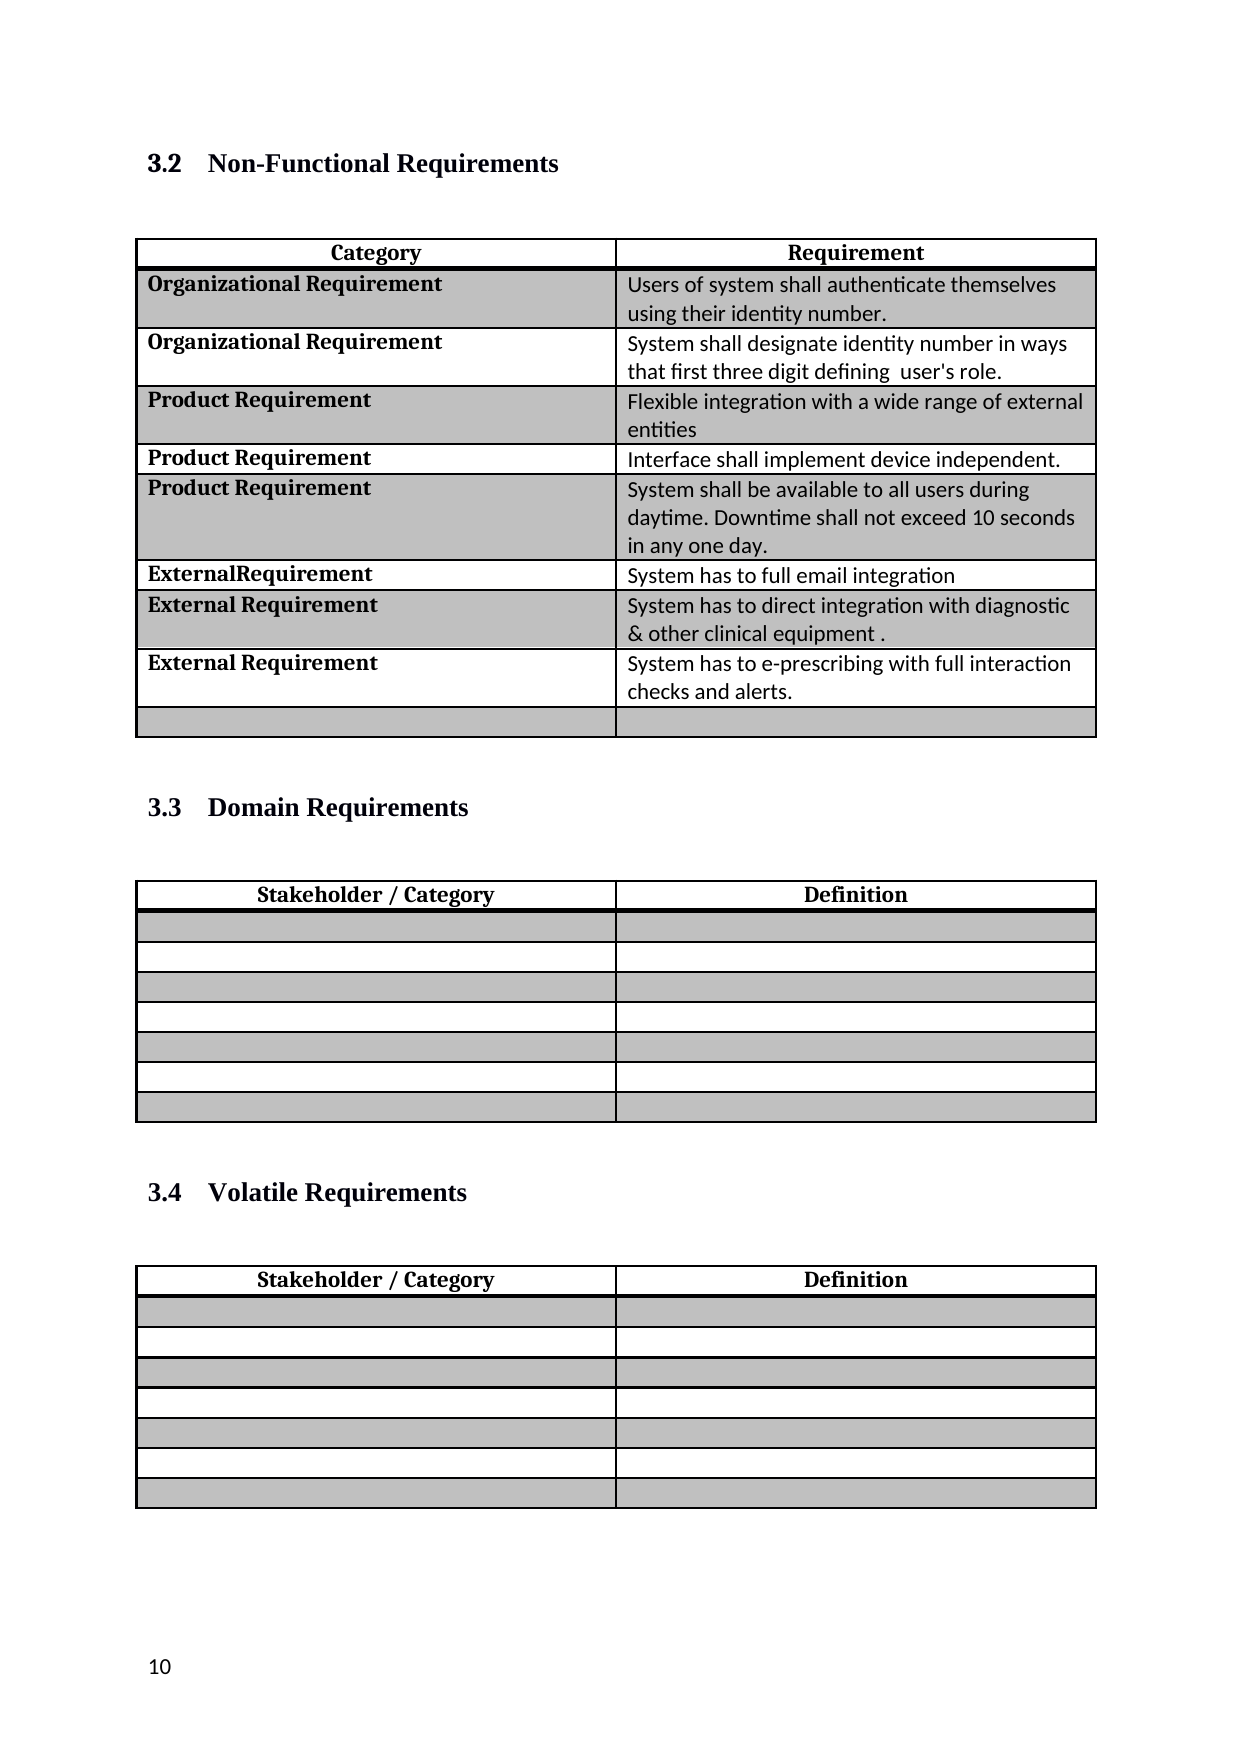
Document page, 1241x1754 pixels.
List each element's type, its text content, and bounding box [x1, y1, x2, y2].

table_cell [617, 1033, 1095, 1061]
table_cell System has to direct integration with diagnostic & other clinical equipment . [617, 591, 1095, 647]
table_cell [138, 1033, 615, 1061]
table_cell [138, 1093, 615, 1121]
table_cell Interface shall implement device independent. [617, 445, 1095, 473]
table_cell Product Requirement [138, 387, 615, 443]
table_cell Product Requirement [138, 445, 615, 473]
table_cell System shall be available to all users during daytime. Downtime shall not exceed 10 seconds in any one day. [617, 475, 1095, 559]
table_cell [617, 973, 1095, 1001]
table_cell System has to full email integration [617, 561, 1095, 589]
table_cell External Requirement [138, 650, 615, 706]
table_cell [617, 1003, 1095, 1031]
table_cell [617, 1419, 1095, 1447]
table_header Definition [617, 1267, 1095, 1293]
table_header Category [138, 240, 615, 266]
table_header Definition [617, 882, 1095, 908]
table_cell [617, 1063, 1095, 1091]
table_cell [138, 1003, 615, 1031]
table_cell [138, 708, 615, 736]
table_cell [617, 1093, 1095, 1121]
table_cell Product Requirement [138, 475, 615, 559]
table_cell [138, 1389, 615, 1417]
table_cell [617, 1328, 1095, 1356]
table_cell [138, 1063, 615, 1091]
table_cell Organizational Requirement [138, 271, 615, 327]
table_cell [617, 1359, 1095, 1386]
table_cell [138, 973, 615, 1001]
table_cell [138, 1419, 615, 1447]
table_cell [138, 1328, 615, 1356]
table_cell [138, 1479, 615, 1507]
table_cell [138, 943, 615, 971]
subtitle Domain Requirements [148, 791, 1093, 822]
table_cell ExternalRequirement [138, 561, 615, 589]
table_cell Organizational Requirement [138, 329, 615, 385]
table_cell System shall designate identity number in ways that first three digit defining user's role. [617, 329, 1095, 385]
table_cell [138, 913, 615, 941]
table_header Stakeholder / Category [138, 882, 615, 908]
table_cell [138, 1298, 615, 1326]
table_cell Users of system shall authenticate themselves using their identity number. [617, 271, 1095, 327]
subtitle Non-Functional Requirements [148, 148, 1093, 180]
table_cell System has to e-prescribing with full interaction checks and alerts. [617, 650, 1095, 706]
table_cell [617, 1389, 1095, 1417]
table_cell [617, 943, 1095, 971]
table_cell [617, 913, 1095, 941]
subtitle Volatile Requirements [148, 1176, 1093, 1207]
table_cell [617, 708, 1095, 736]
table_header Requirement [617, 240, 1095, 266]
table_cell [617, 1479, 1095, 1507]
table_cell [138, 1359, 615, 1386]
table_cell Flexible integration with a wide range of external entities [617, 387, 1095, 443]
table_cell External Requirement [138, 591, 615, 647]
table_cell [617, 1449, 1095, 1477]
table_cell [138, 1449, 615, 1477]
table_header Stakeholder / Category [138, 1267, 615, 1293]
table_cell [617, 1298, 1095, 1326]
